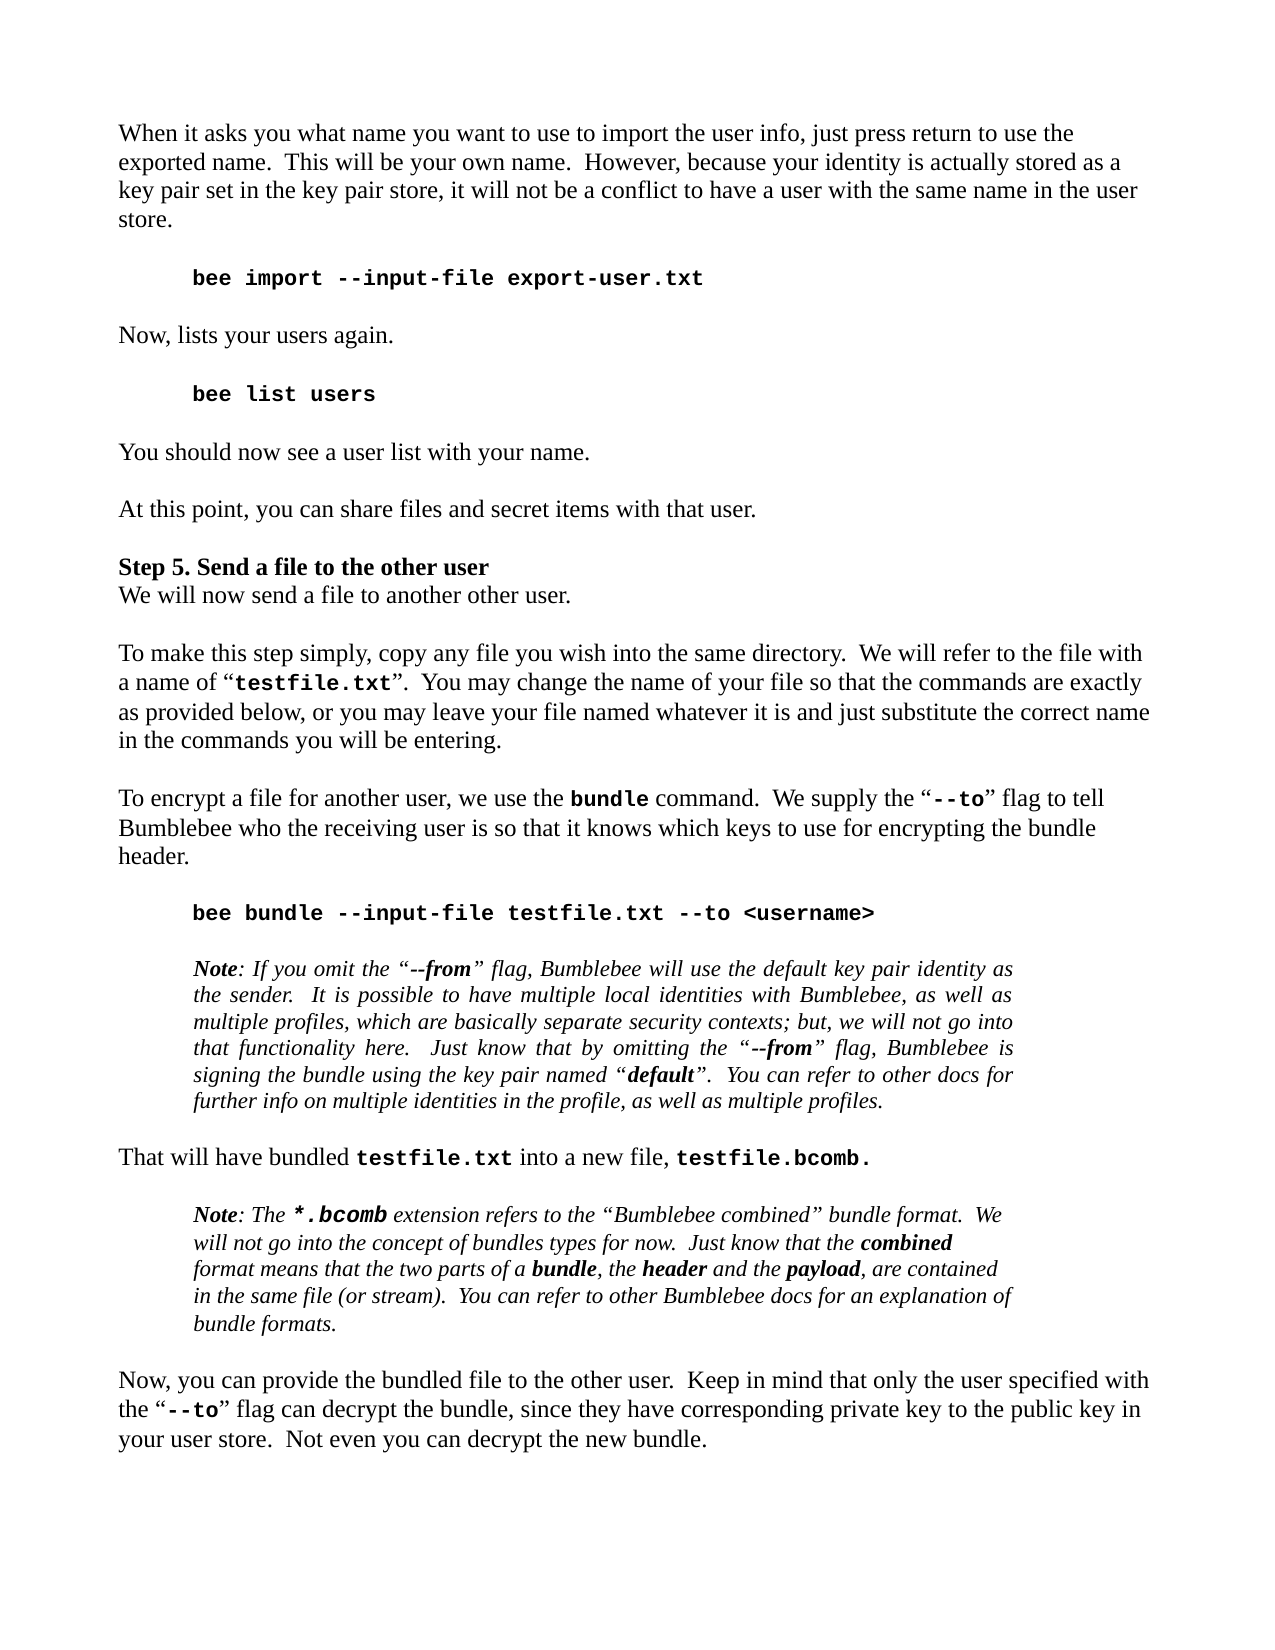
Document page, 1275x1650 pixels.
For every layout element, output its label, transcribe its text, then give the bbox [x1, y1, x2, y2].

text To make this step simply, copy any file you wish into the same directory. We will refer to the file with a name of “testfile.txt”. You may change the name of your file so that the commands are exactly as provided below, or you may leave your file named whatever it is and just substitute the correct name in the commands you will be entering. [118, 638, 1157, 754]
text That will have bundled testfile.txt into a new file, testfile.bcomb. [118, 1142, 1157, 1172]
text Now, lists your users again. [118, 321, 1157, 349]
text bee import --input-file export-user.txt [118, 262, 1157, 292]
text Now, you can provide the bundled file to the other user. Keep in mind that only the user specified with the “--to” flag can decrypt the bundle, since they have corresponding private key to the public key in your user store. Not even you can decrypt the new bundle. [118, 1366, 1157, 1453]
text To encrypt a file for another user, we use the bundle command. We supply the “--to” flag to tell Bumblebee who the receiving user is so that it knows which keys to use for encrypting the bundle header. [118, 783, 1157, 870]
text When it asks you what name you want to use to import the user info, just press return to use the exported name. This will be your own name. However, because your identity is actually stored as a key pair set in the key pair store, it will not be a conflict to have a user with the same name in the user store. [118, 118, 1157, 233]
text bee list users [118, 378, 1157, 408]
text At this point, you can share files and secret items with that user. [118, 494, 1157, 523]
text Note: The *.bcomb extension refers to the “Bumblebee combined” bundle format. We will not go into the concept of bundles types for now. Just know that the combined format means that the two parts of a bundle, the header and the payload, are contained in the same file (or stream). You can refer to other Bumblebee docs for an explanation of bundle formats. [193, 1201, 1016, 1337]
text We will now send a file to another other user. [118, 580, 1157, 609]
text Step 5. Send a file to the other user [118, 552, 1157, 580]
text You should now see a user list with your name. [118, 437, 1157, 465]
text Note: If you omit the “--from” flag, Bumblebee will use the default key pair identity as the sender. It is possible to have multiple local identities with Bumblebee, as well as multiple profiles, which are basically separate security contexts; but, we will not go into that functionality here. Just know that by omitting the “--from” flag, Bumblebee is signing the bundle using the key pair named “default”. You can refer to other docs for further info on multiple identities in the profile, as well as multiple profiles. [193, 955, 1016, 1113]
text bee bundle --input-file testfile.txt --to <username> [118, 897, 1157, 926]
